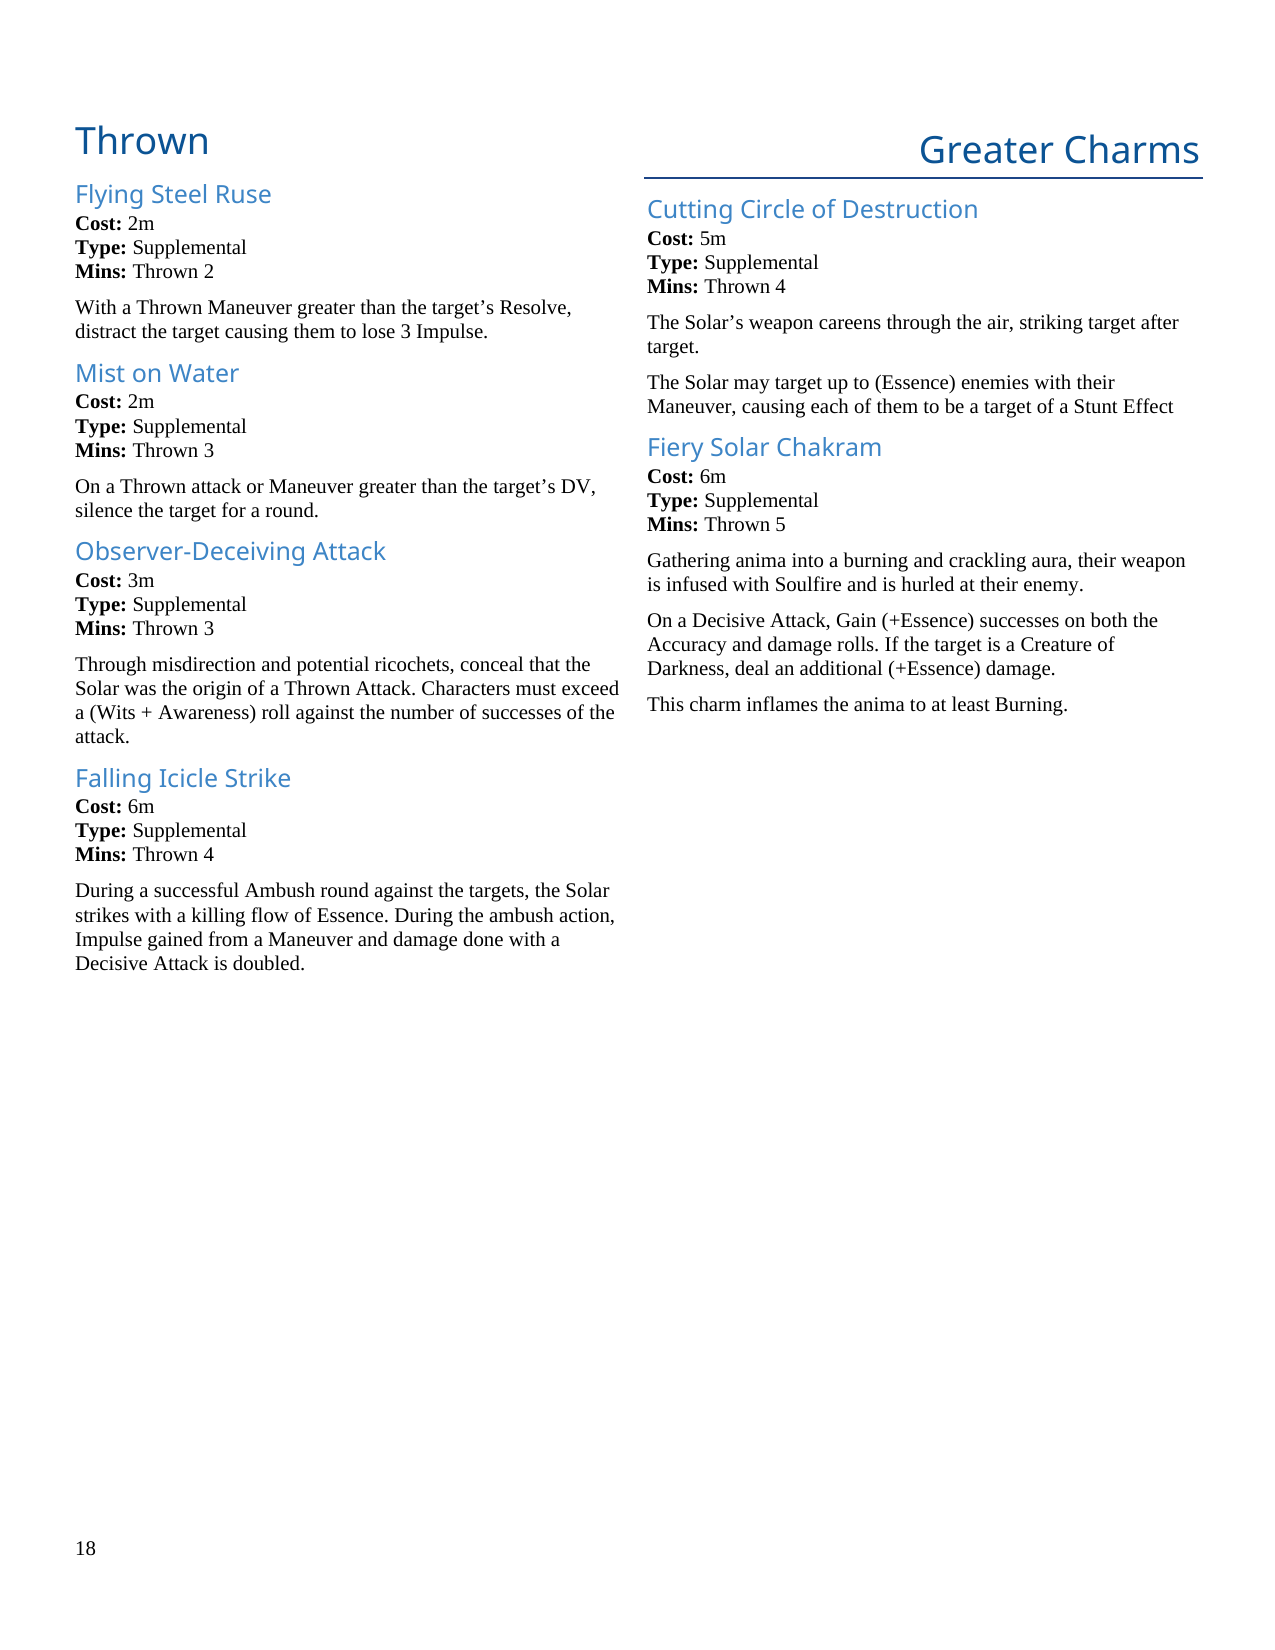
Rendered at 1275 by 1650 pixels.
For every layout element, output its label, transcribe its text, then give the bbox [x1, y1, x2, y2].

text Cost: 2m Type: Supplemental Mins: Thrown 3 [75, 389, 628, 462]
text On a Thrown attack or Maneuver greater than the target’s DV, silence the target for a round. [75, 474, 628, 522]
subtitle Fiery Solar Chakram [647, 430, 1200, 464]
text On a Decisive Attack, Gain (+Essence) successes on both the Accuracy and damage rolls. If the target is a Creature of Darkness, deal an additional (+Essence) damage. [647, 608, 1200, 680]
text Gathering anima into a burning and crackling aura, their weapon is infused with Soulfire and is hurled at their enemy. [647, 548, 1200, 596]
subtitle Falling Icicle Strike [75, 760, 628, 794]
text Cost: 5m Type: Supplemental Mins: Thrown 4 [647, 226, 1200, 298]
subtitle Observer-Deceiving Attack [75, 534, 628, 568]
text Cost: 2m Type: Supplemental Mins: Thrown 2 [75, 211, 628, 283]
text Through misdirection and potential ricochets, conceal that the Solar was the origin of a Thrown Attack. Characters must exceed a (Wits + Awareness) roll against the number of successes of the attack. [75, 652, 628, 748]
subtitle Thrown [75, 114, 628, 165]
text With a Thrown Maneuver greater than the target’s Resolve, distract the target causing them to lose 3 Impulse. [75, 295, 628, 343]
text This charm inflames the anima to at least Burning. [647, 692, 1200, 716]
text During a successful Ambush round against the targets, the Solar strikes with a killing flow of Essence. During the ambush action, Impulse gained from a Maneuver and damage done with a Decisive Attack is doubled. [75, 878, 628, 975]
subtitle Greater Charms [644, 120, 1203, 177]
subtitle Cutting Circle of Destruction [647, 191, 1200, 226]
text Cost: 6m Type: Supplemental Mins: Thrown 4 [75, 794, 628, 866]
text Cost: 3m Type: Supplemental Mins: Thrown 3 [75, 568, 628, 640]
text The Solar’s weapon careens through the air, striking target after target. [647, 310, 1200, 358]
text Cost: 6m Type: Supplemental Mins: Thrown 5 [647, 464, 1200, 536]
subtitle Flying Steel Ruse [75, 177, 628, 211]
text The Solar may target up to (Essence) enemies with their Maneuver, causing each of them to be a target of a Stunt Effect [647, 370, 1200, 418]
subtitle Mist on Water [75, 355, 628, 389]
